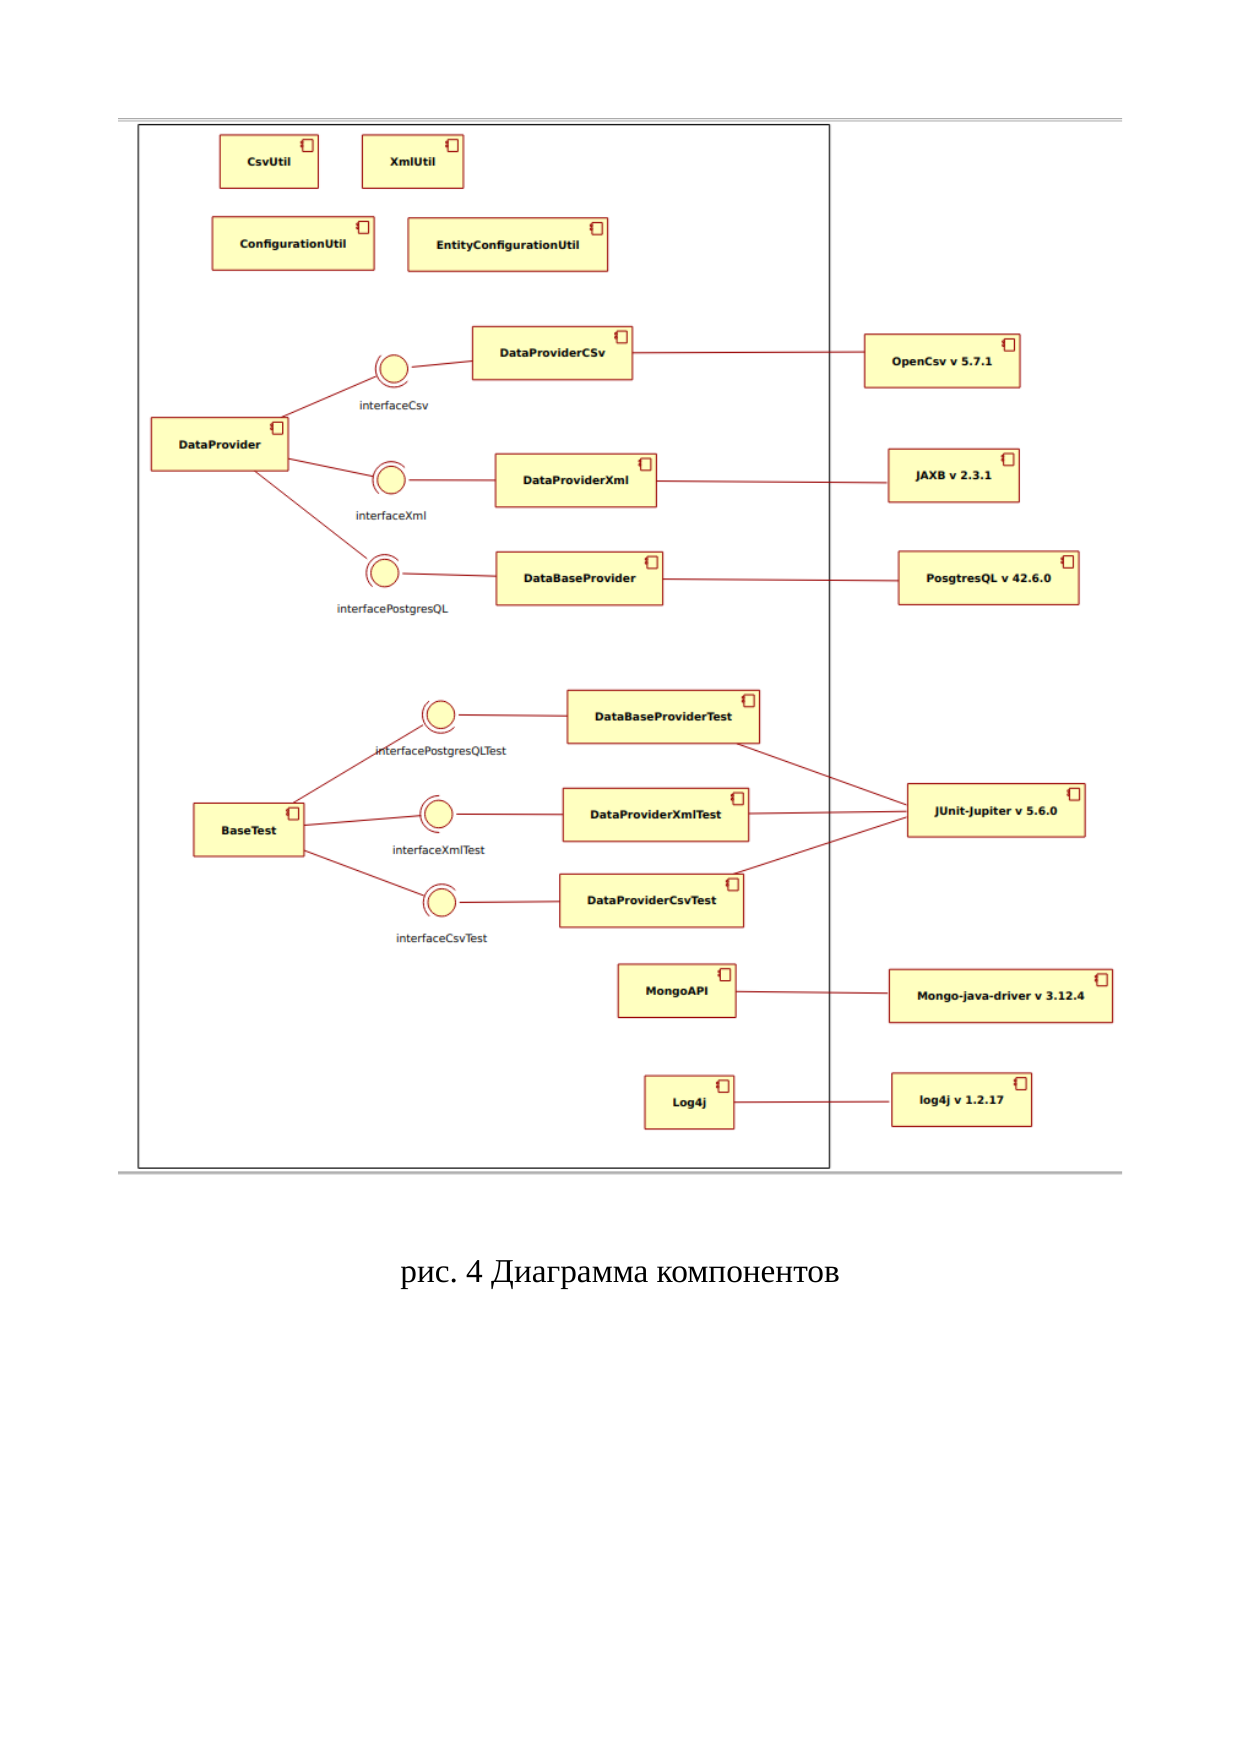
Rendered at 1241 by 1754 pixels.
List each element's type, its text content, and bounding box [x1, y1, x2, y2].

picture [118, 118, 1123, 1175]
text рис. 4 Диаграмма компонентов [118, 1251, 1122, 1290]
